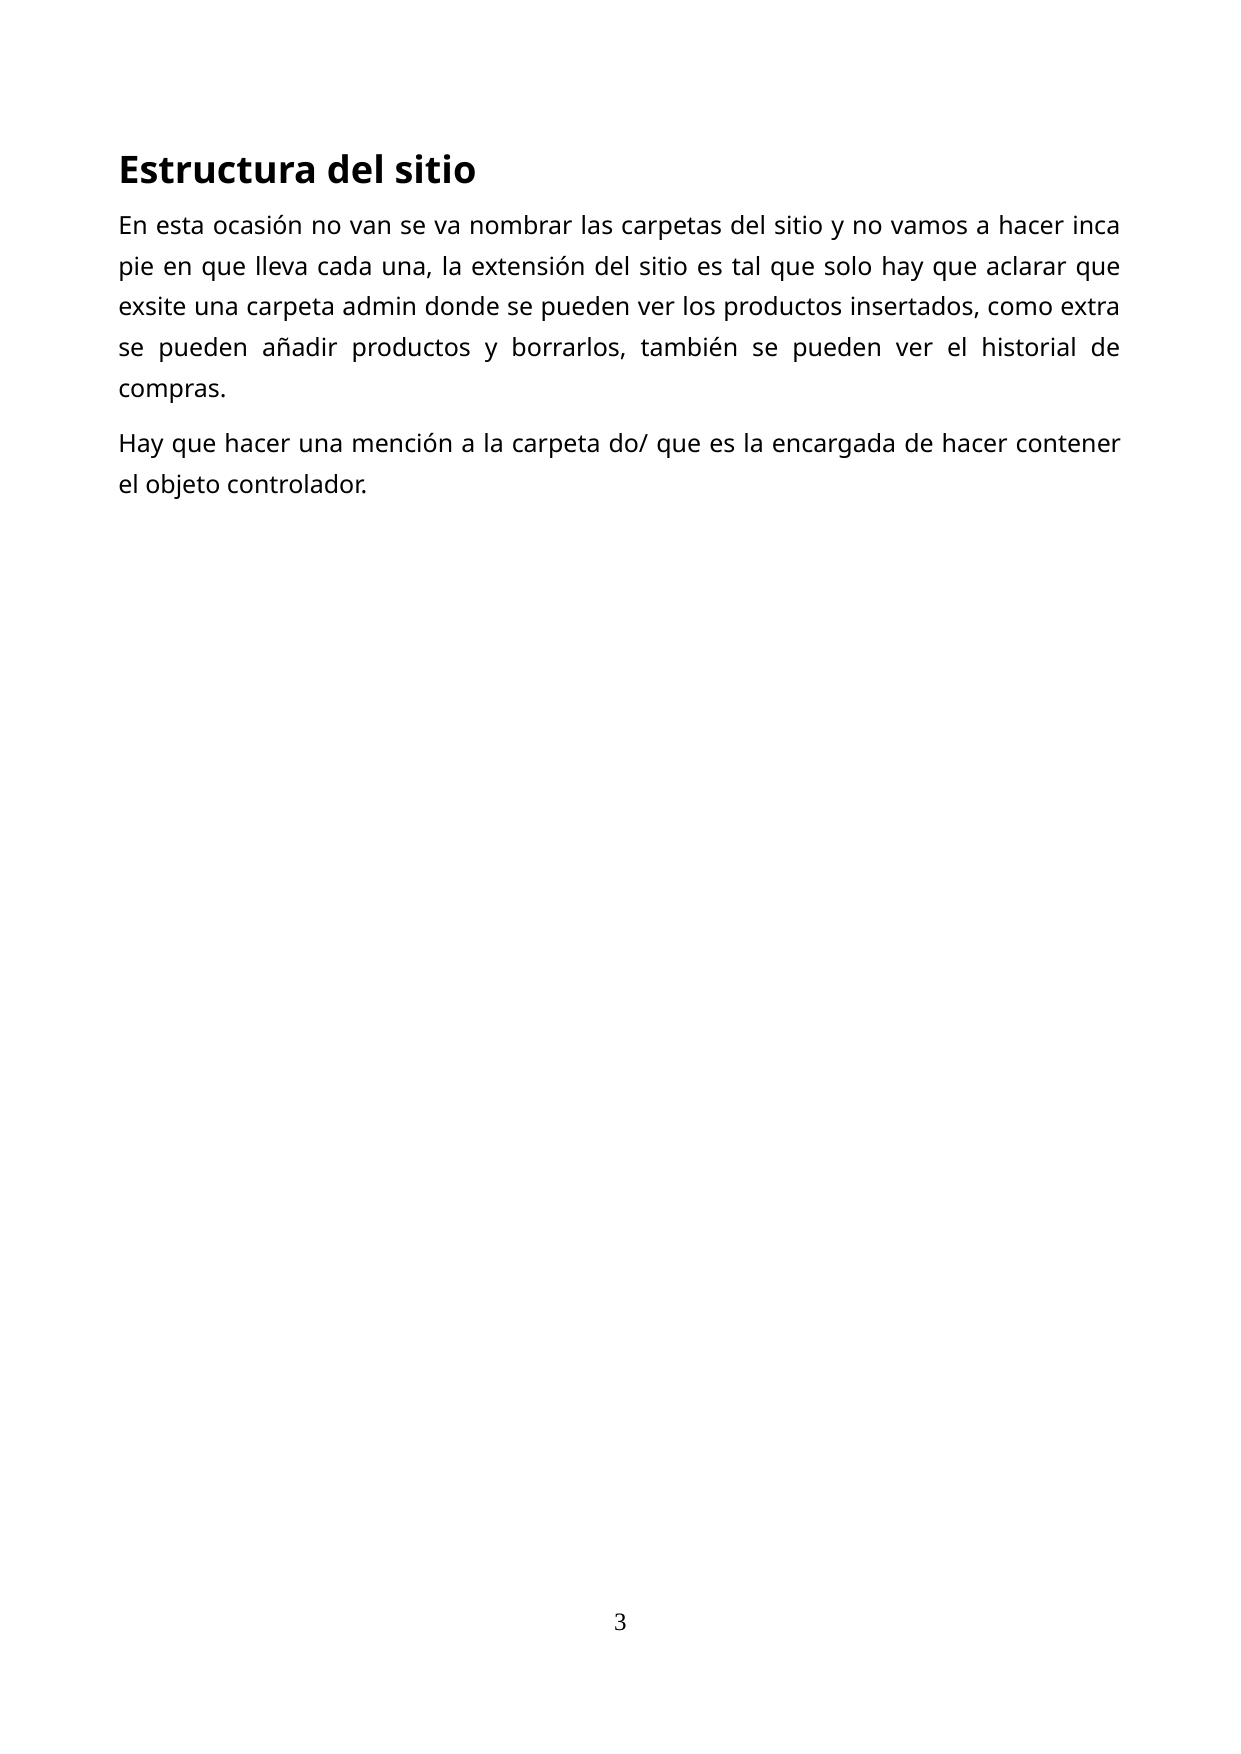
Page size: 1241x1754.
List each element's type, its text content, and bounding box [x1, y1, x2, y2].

subtitle Estructura del sitio [118, 143, 1122, 195]
text En esta ocasión no van se va nombrar las carpetas del sitio y no vamos a hacer inca pie en que lleva cada una, la extensión del sitio es tal que solo hay que aclarar que exsite una carpeta admin donde se pueden ver los productos insertados, como extra se pueden añadir productos y borrarlos, también se pueden ver el historial de compras. [118, 207, 1122, 405]
text Hay que hacer una mención a la carpeta do/ que es la encargada de hacer contener el objeto controlador. [118, 426, 1122, 501]
